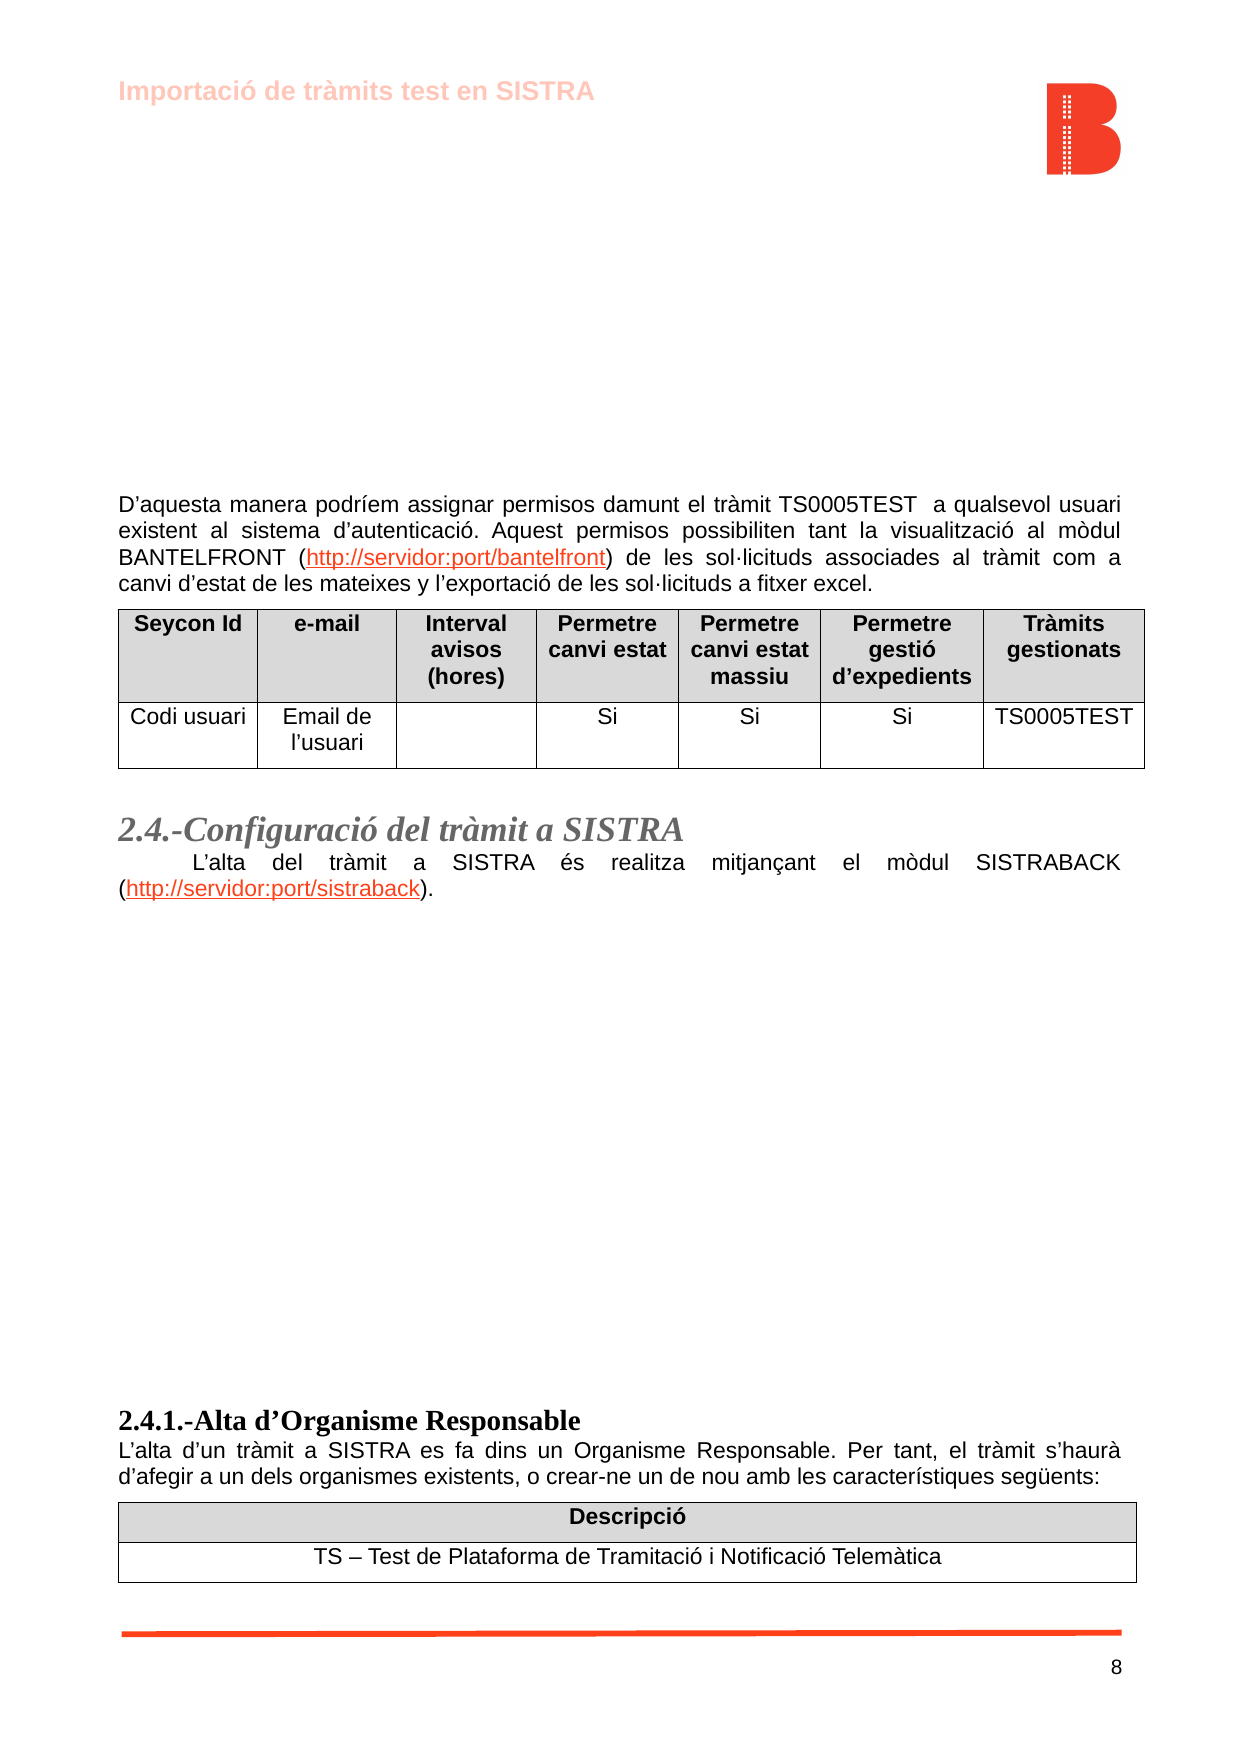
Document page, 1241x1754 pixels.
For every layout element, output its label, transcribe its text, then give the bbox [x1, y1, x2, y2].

picture [1036, 81, 1130, 178]
table_header Interval avisos (hores) [397, 610, 536, 702]
subtitle Configuració del tràmit a SISTRA [118, 808, 1122, 849]
table_header Descripció [119, 1503, 1136, 1542]
table_cell TS – Test de Plataforma de Tramitació i Notificació Telemàtica [119, 1543, 1136, 1582]
table_header Permetre canvi estat massiu [679, 610, 820, 702]
table_cell Codi usuari [119, 703, 257, 768]
text L’alta d’un tràmit a SISTRA es fa dins un Organisme Responsable. Per tant, el tràmit s’haurà d’afegir a un dels organismes existents, o crear-ne un de nou amb les característiques següents: [118, 1437, 1122, 1489]
text L’alta del tràmit a SISTRA és realitza mitjançant el mòdul SISTRABACK (http://servidor:port/sistraback). [118, 849, 1122, 901]
table_cell Si [821, 703, 983, 768]
table_header e-mail [258, 610, 396, 702]
text D’aquesta manera podríem assignar permisos damunt el tràmit TS0005TEST a qualsevol usuari existent al sistema d’autenticació. Aquest permisos possibiliten tant la visualització al mòdul BANTELFRONT (http://servidor:port/bantelfront) de les sol·licituds associades al tràmit com a canvi d’estat de les mateixes y l’exportació de les sol·licituds a fitxer excel. [118, 491, 1122, 597]
table_header Seycon Id [119, 610, 257, 702]
subtitle Alta d’Organisme Responsable [118, 1403, 1122, 1437]
table_cell Email de l’usuari [258, 703, 396, 768]
table_header Permetre canvi estat [537, 610, 678, 702]
table_header Tràmits gestionats [984, 610, 1144, 702]
table_cell TS0005TEST [984, 703, 1144, 768]
table_header Permetre gestió d’expedients [821, 610, 983, 702]
table_cell [397, 703, 536, 768]
table_cell Si [537, 703, 678, 768]
table_cell Si [679, 703, 820, 768]
